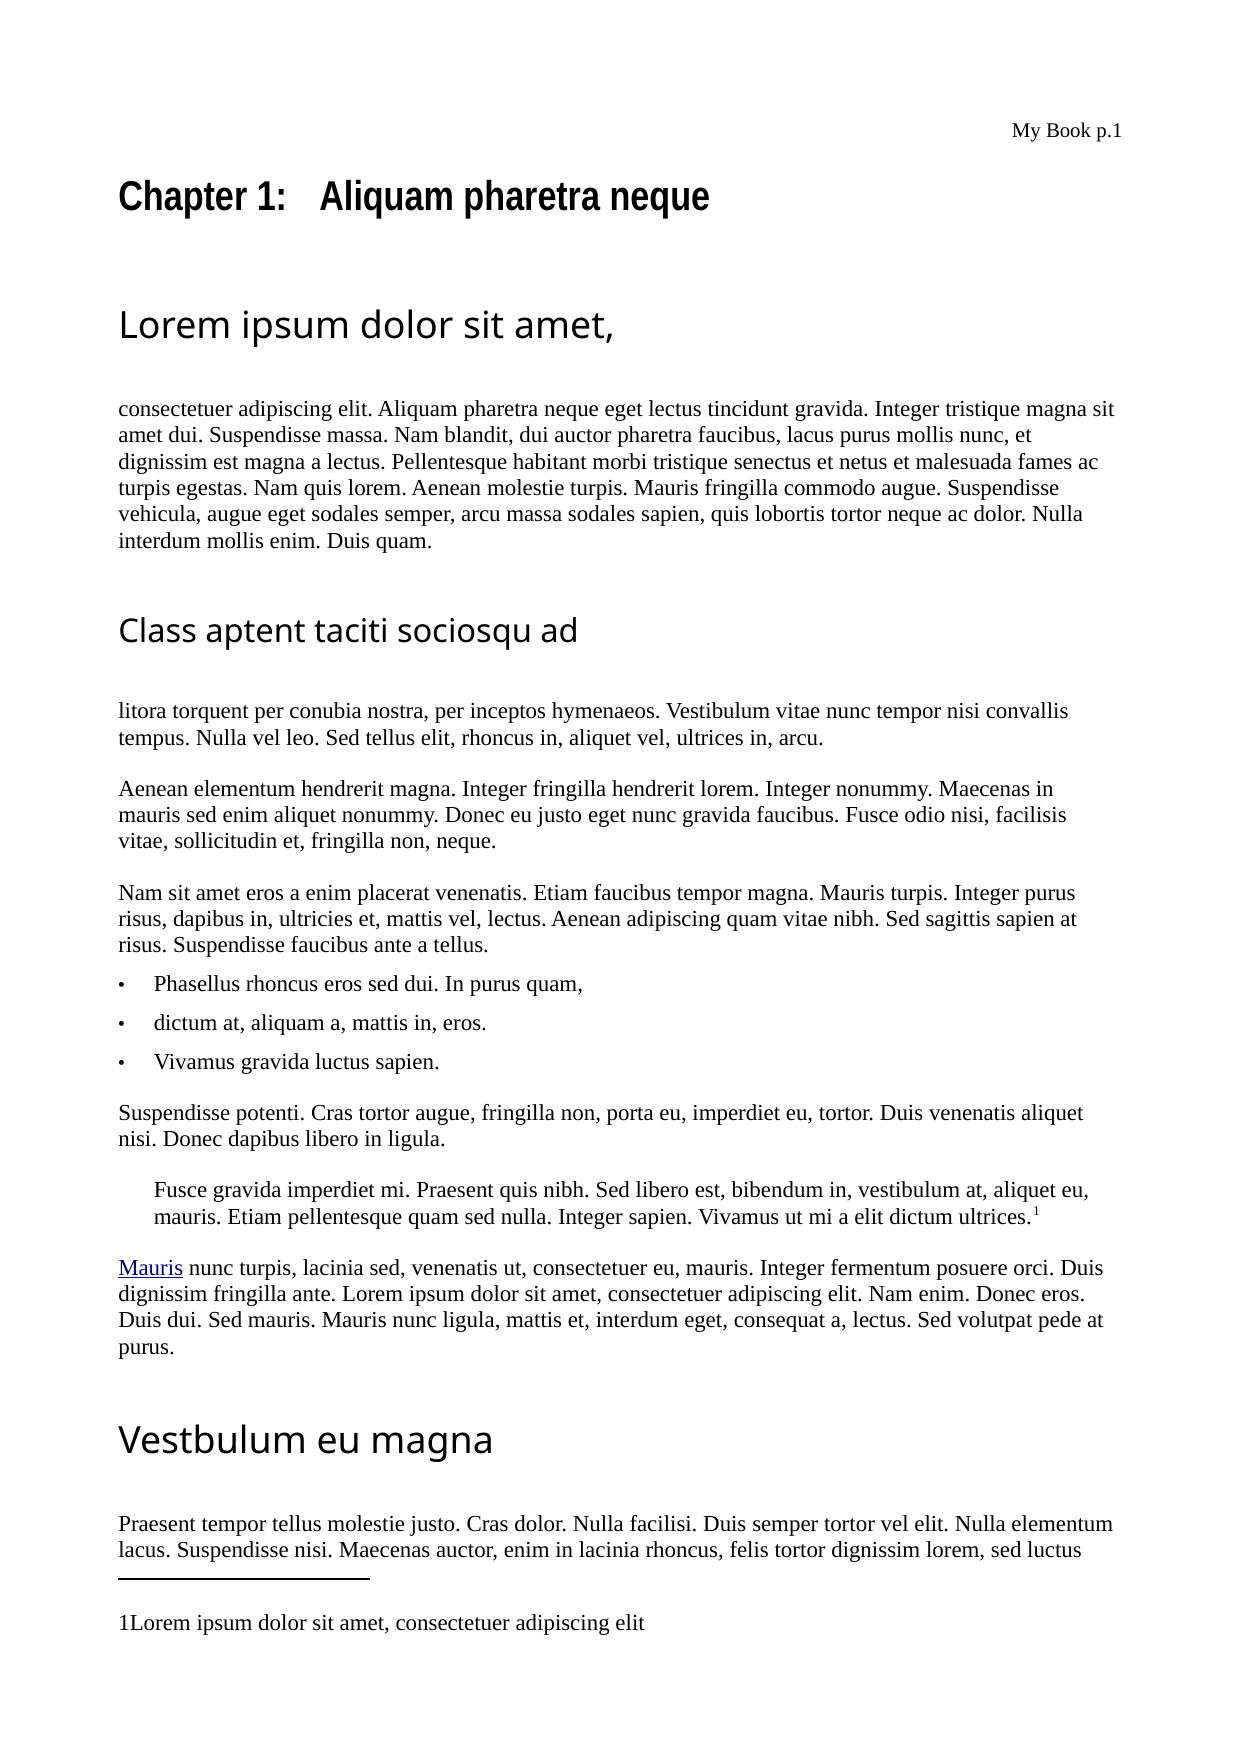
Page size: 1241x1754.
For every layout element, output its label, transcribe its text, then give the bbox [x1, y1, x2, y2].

text Vestbulum eu magna [118, 1414, 1122, 1465]
text Nam sit amet eros a enim placerat venenatis. Etiam faucibus tempor magna. Mauris turpis. Integer purus risus, dapibus in, ultricies et, mattis vel, lectus. Aenean adipiscing quam vitae nibh. Sed sagittis sapien at risus. Suspendisse faucibus ante a tellus. [118, 879, 1122, 958]
text Class aptent taciti sociosqu ad [118, 608, 1122, 652]
list dictum at, aliquam a, mattis in, eros. [118, 1009, 1122, 1035]
list Vivamus gravida luctus sapien. [118, 1048, 1122, 1074]
title Aliquam pharetra neque [118, 172, 1122, 219]
text Praesent tempor tellus molestie justo. Cras dolor. Nulla facilisi. Duis semper tortor vel elit. Nulla elementum lacus. Suspendisse nisi. Maecenas auctor, enim in lacinia rhoncus, felis tortor dignissim lorem, sed luctus [118, 1510, 1122, 1563]
text Lorem ipsum dolor sit amet, [118, 299, 1122, 350]
text Aenean elementum hendrerit magna. Integer fringilla hendrerit lorem. Integer nonummy. Maecenas in mauris sed enim aliquet nonummy. Donec eu justo eget nunc gravida faucibus. Fusce odio nisi, facilisis vitae, sollicitudin et, fringilla non, neque. [118, 775, 1122, 854]
text Fusce gravida imperdiet mi. Praesent quis nibh. Sed libero est, bibendum in, vestibulum at, aliquet eu, mauris. Etiam pellentesque quam sed nulla. Integer sapien. Vivamus ut mi a elit dictum ultrices. [153, 1176, 1122, 1229]
list Phasellus rhoncus eros sed dui. In purus quam, [118, 970, 1122, 997]
text Mauris nunc turpis, lacinia sed, venenatis ut, consectetuer eu, mauris. Integer fermentum posuere orci. Duis dignissim fringilla ante. Lorem ipsum dolor sit amet, consectetuer adipiscing elit. Nam enim. Donec eros. Duis dui. Sed mauris. Mauris nunc ligula, mattis et, interdum eget, consequat a, lectus. Sed volutpat pede at purus. [118, 1254, 1122, 1359]
text litora torquent per conubia nostra, per inceptos hymenaeos. Vestibulum vitae nunc tempor nisi convallis tempus. Nulla vel leo. Sed tellus elit, rhoncus in, aliquet vel, ultrices in, arcu. [118, 697, 1122, 750]
text Suspendisse potenti. Cras tortor augue, fringilla non, porta eu, imperdiet eu, tortor. Duis venenatis aliquet nisi. Donec dapibus libero in ligula. [118, 1099, 1122, 1152]
text Lorem ipsum dolor sit amet, consectetuer adipiscing elit [118, 1609, 1122, 1636]
text consectetuer adipiscing elit. Aliquam pharetra neque eget lectus tincidunt gravida. Integer tristique magna sit amet dui. Suspendisse massa. Nam blandit, dui auctor pharetra faucibus, lacus purus mollis nunc, et dignissim est magna a lectus. Pellentesque habitant morbi tristique senectus et netus et malesuada fames ac turpis egestas. Nam quis lorem. Aenean molestie turpis. Mauris fringilla commodo augue. Suspendisse vehicula, augue eget sodales semper, arcu massa sodales sapien, quis lobortis tortor neque ac dolor. Nulla interdum mollis enim. Duis quam. [118, 395, 1122, 553]
